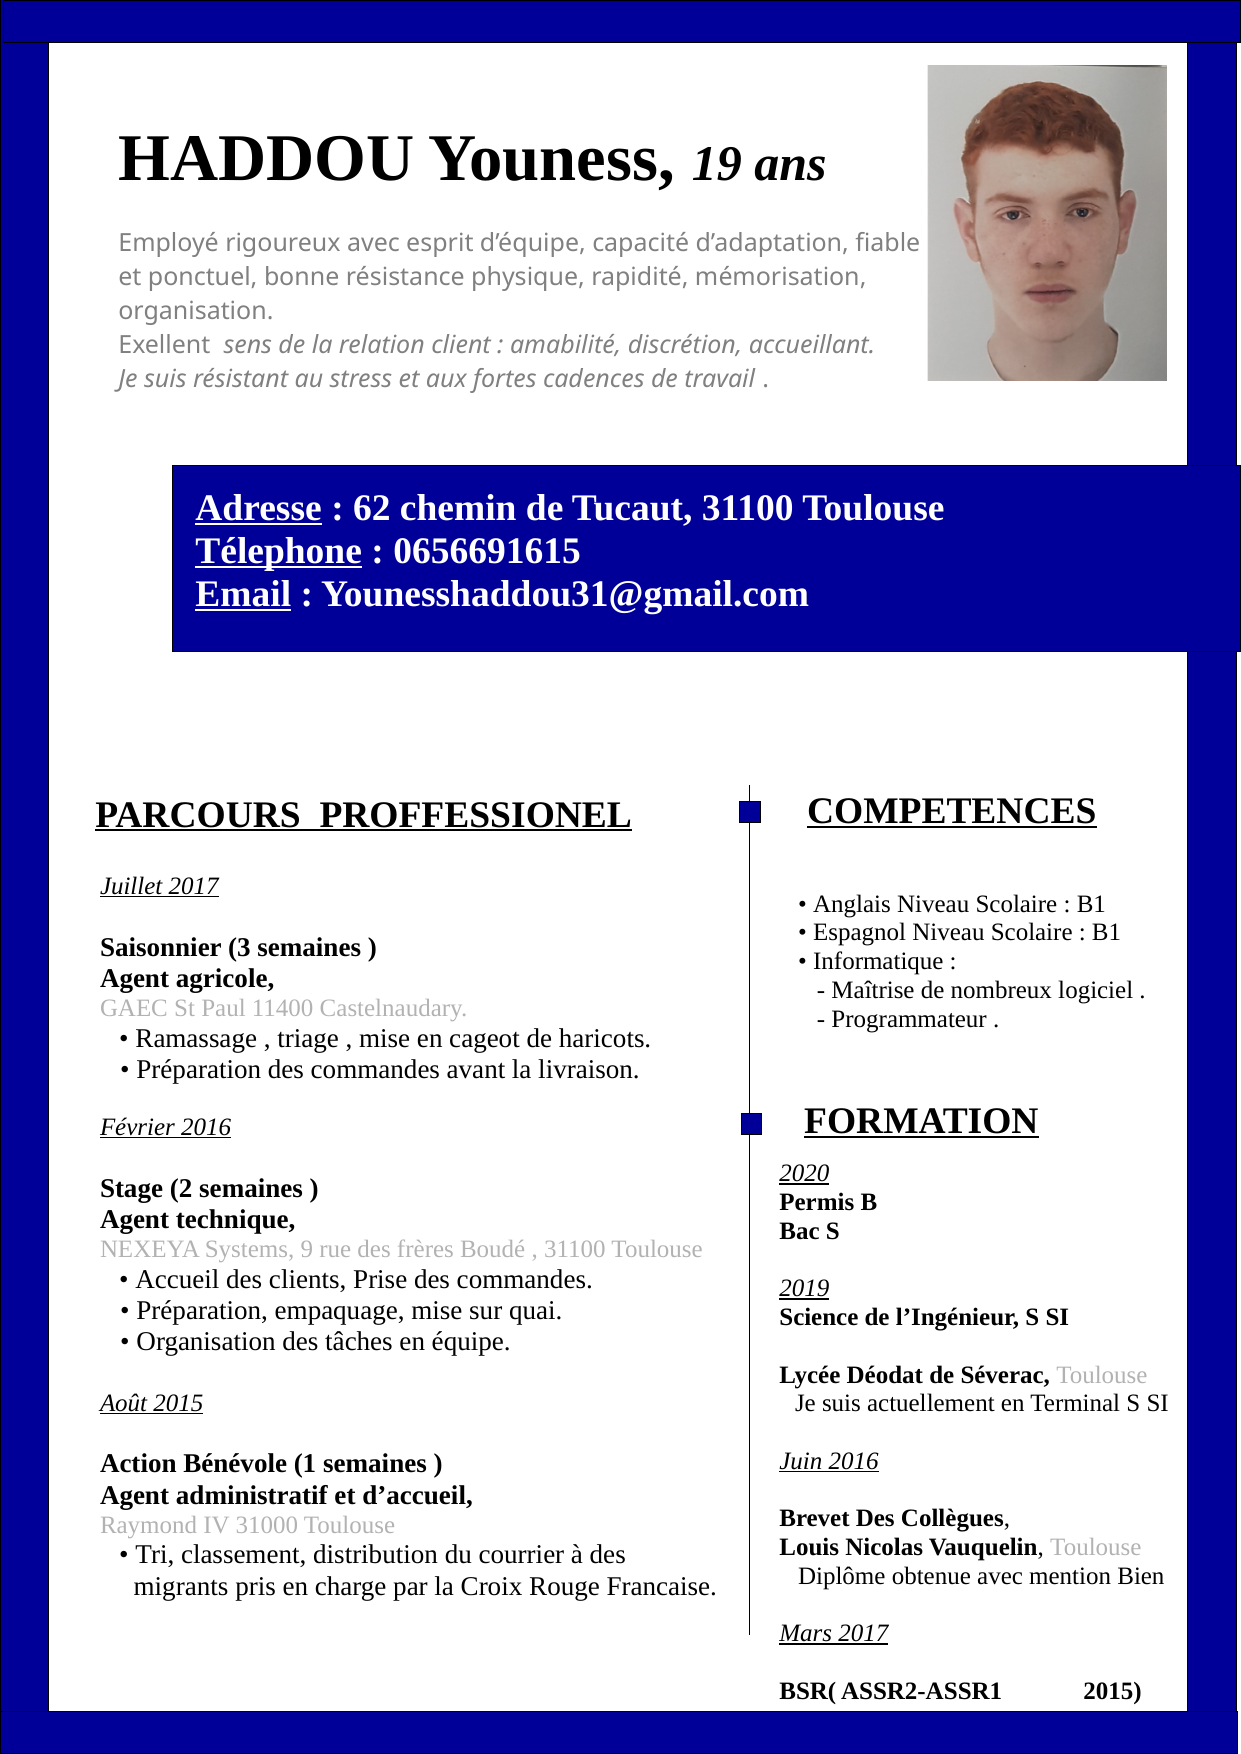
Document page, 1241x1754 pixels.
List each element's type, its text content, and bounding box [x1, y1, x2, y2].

picture [927, 65, 1167, 381]
text Je suis résistant au stress et aux fortes cadences de travail . [118, 361, 1122, 395]
text Employé rigoureux avec esprit d’équipe, capacité d’adaptation, fiable et ponctuel, bonne résistance physique, rapidité, mémorisation, organisation. [118, 224, 927, 327]
text Exellent sens de la relation client : amabilité, discrétion, accueillant. [118, 327, 927, 361]
text HADDOU Youness, 19 ans [118, 118, 927, 195]
